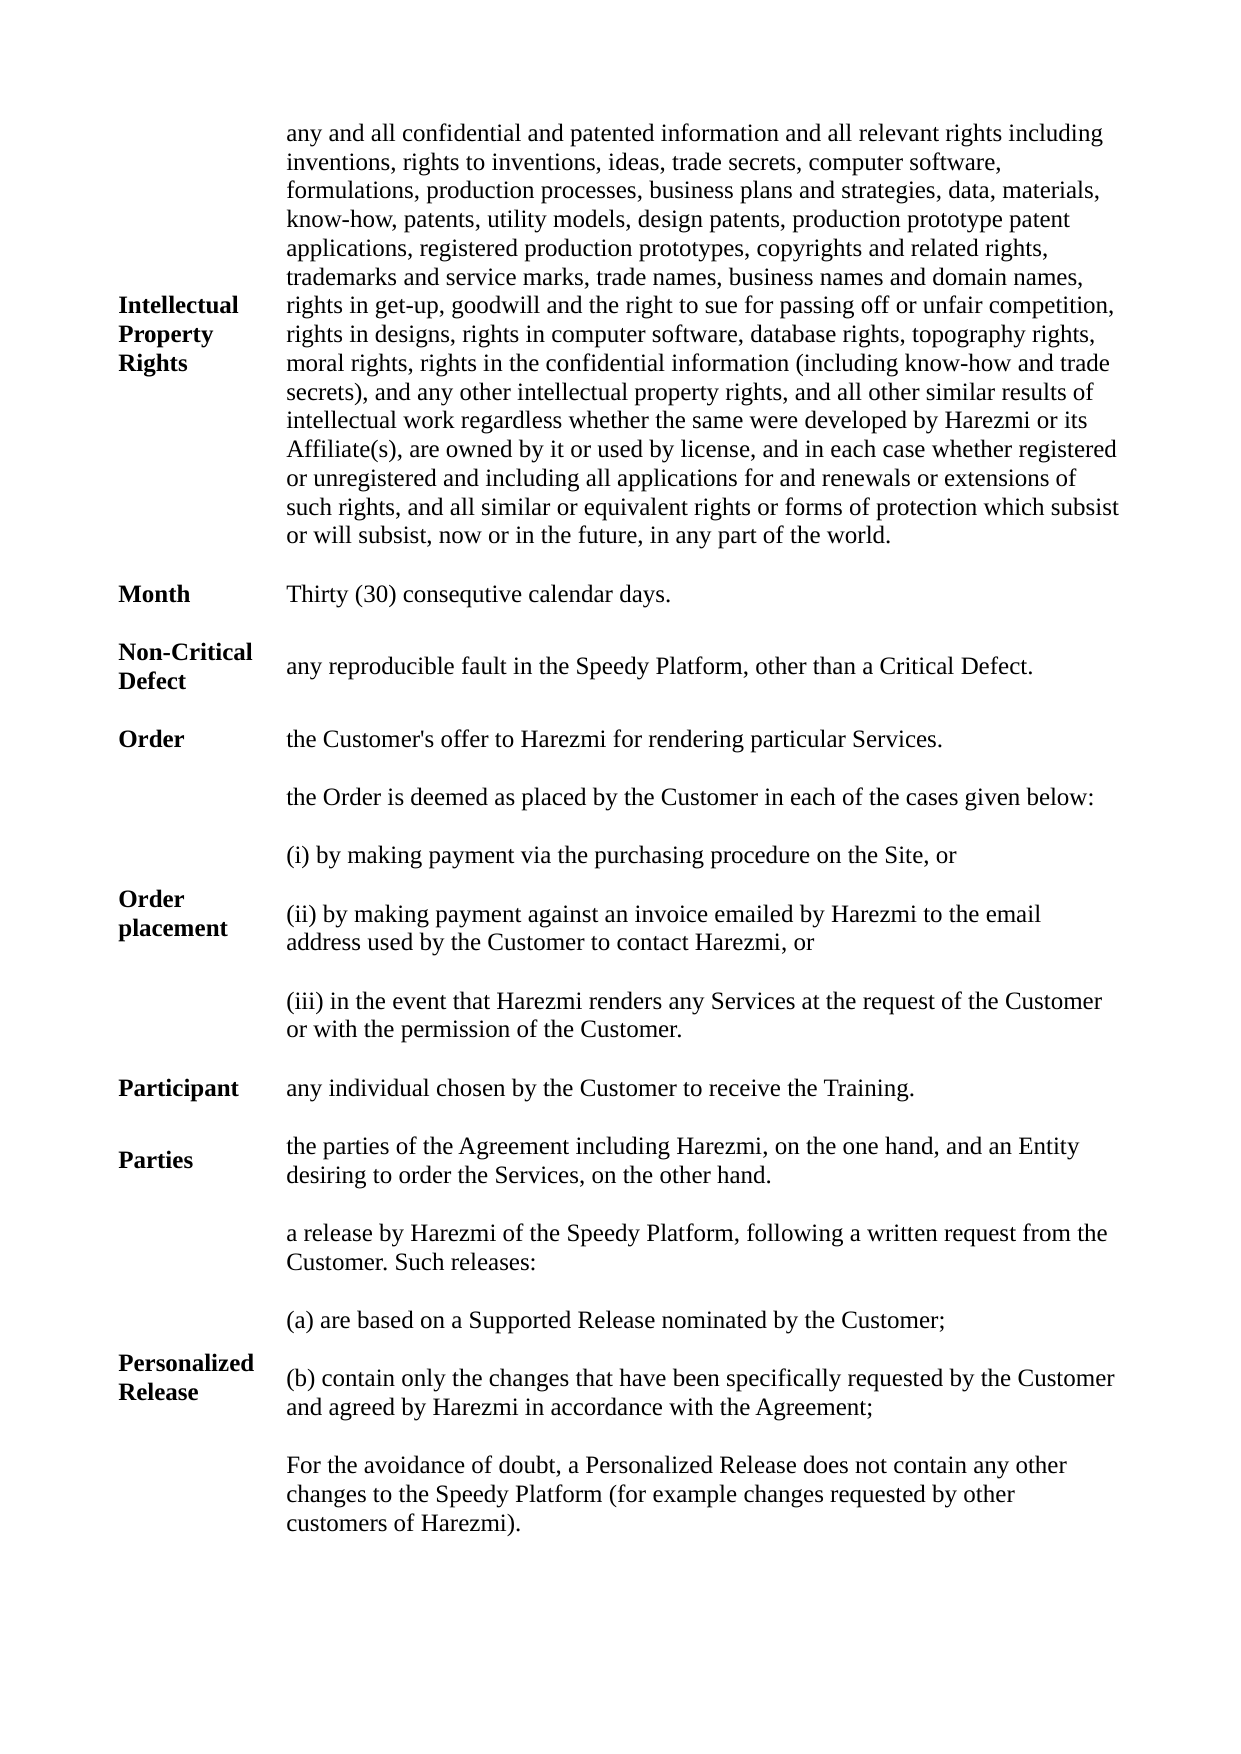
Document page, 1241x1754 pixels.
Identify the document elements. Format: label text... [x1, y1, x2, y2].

table_cell any and all confidential and patented information and all relevant rights including inventions, rights to inventions, ideas, trade secrets, computer software, formulations, production processes, business plans and strategies, data, materials, know-how, patents, utility models, design patents, production prototype patent applications, registered production prototypes, copyrights and related rights, trademarks and service marks, trade names, business names and domain names, rights in get-up, goodwill and the right to sue for passing off or unfair competition, rights in designs, rights in computer software, database rights, topography rights, moral rights, rights in the confidential information (including know-how and trade secrets), and any other intellectual property rights, and all other similar results of intellectual work regardless whether the same were developed by Harezmi or its Affiliate(s), are owned by it or used by license, and in each case whether registered or unregistered and including all applications for and renewals or extensions of such rights, and all similar or equivalent rights or forms of protection which subsist or will subsist, now or in the future, in any part of the world. [286, 118, 1122, 579]
table_cell any reproducible fault in the Speedy Platform, other than a Critical Defect. [286, 637, 1122, 724]
table_cell Thirty (30) consequtive calendar days. [286, 579, 1122, 637]
table_cell Intellectual Property Rights [118, 118, 286, 579]
table_cell Parties [118, 1131, 286, 1218]
table_cell Order [118, 724, 286, 782]
table_cell a release by Harezmi of the Speedy Platform, following a written request from the Customer. Such releases: (a) are based on a Supported Release nominated by the Customer; (b) contain only the changes that have been specifically requested by the Customer and agreed by Harezmi in accordance with the Agreement; For the avoidance of doubt, a Personalized Release does not contain any other changes to the Speedy Platform (for example changes requested by other customers of Harezmi). [286, 1218, 1122, 1566]
table_cell Order placement [118, 782, 286, 1073]
table_cell Personalized Release [118, 1218, 286, 1566]
table_cell Month [118, 579, 286, 637]
table_cell the Customer's offer to Harezmi for rendering particular Services. [286, 724, 1122, 782]
table_cell the parties of the Agreement including Harezmi, on the one hand, and an Entity desiring to order the Services, on the other hand. [286, 1131, 1122, 1218]
table_cell Participant [118, 1073, 286, 1131]
table_cell the Order is deemed as placed by the Customer in each of the cases given below: (i) by making payment via the purchasing procedure on the Site, or (ii) by making payment against an invoice emailed by Harezmi to the email address used by the Customer to contact Harezmi, or (iii) in the event that Harezmi renders any Services at the request of the Customer or with the permission of the Customer. [286, 782, 1122, 1073]
table_cell any individual chosen by the Customer to receive the Training. [286, 1073, 1122, 1131]
table_cell Non-Critical Defect [118, 637, 286, 724]
